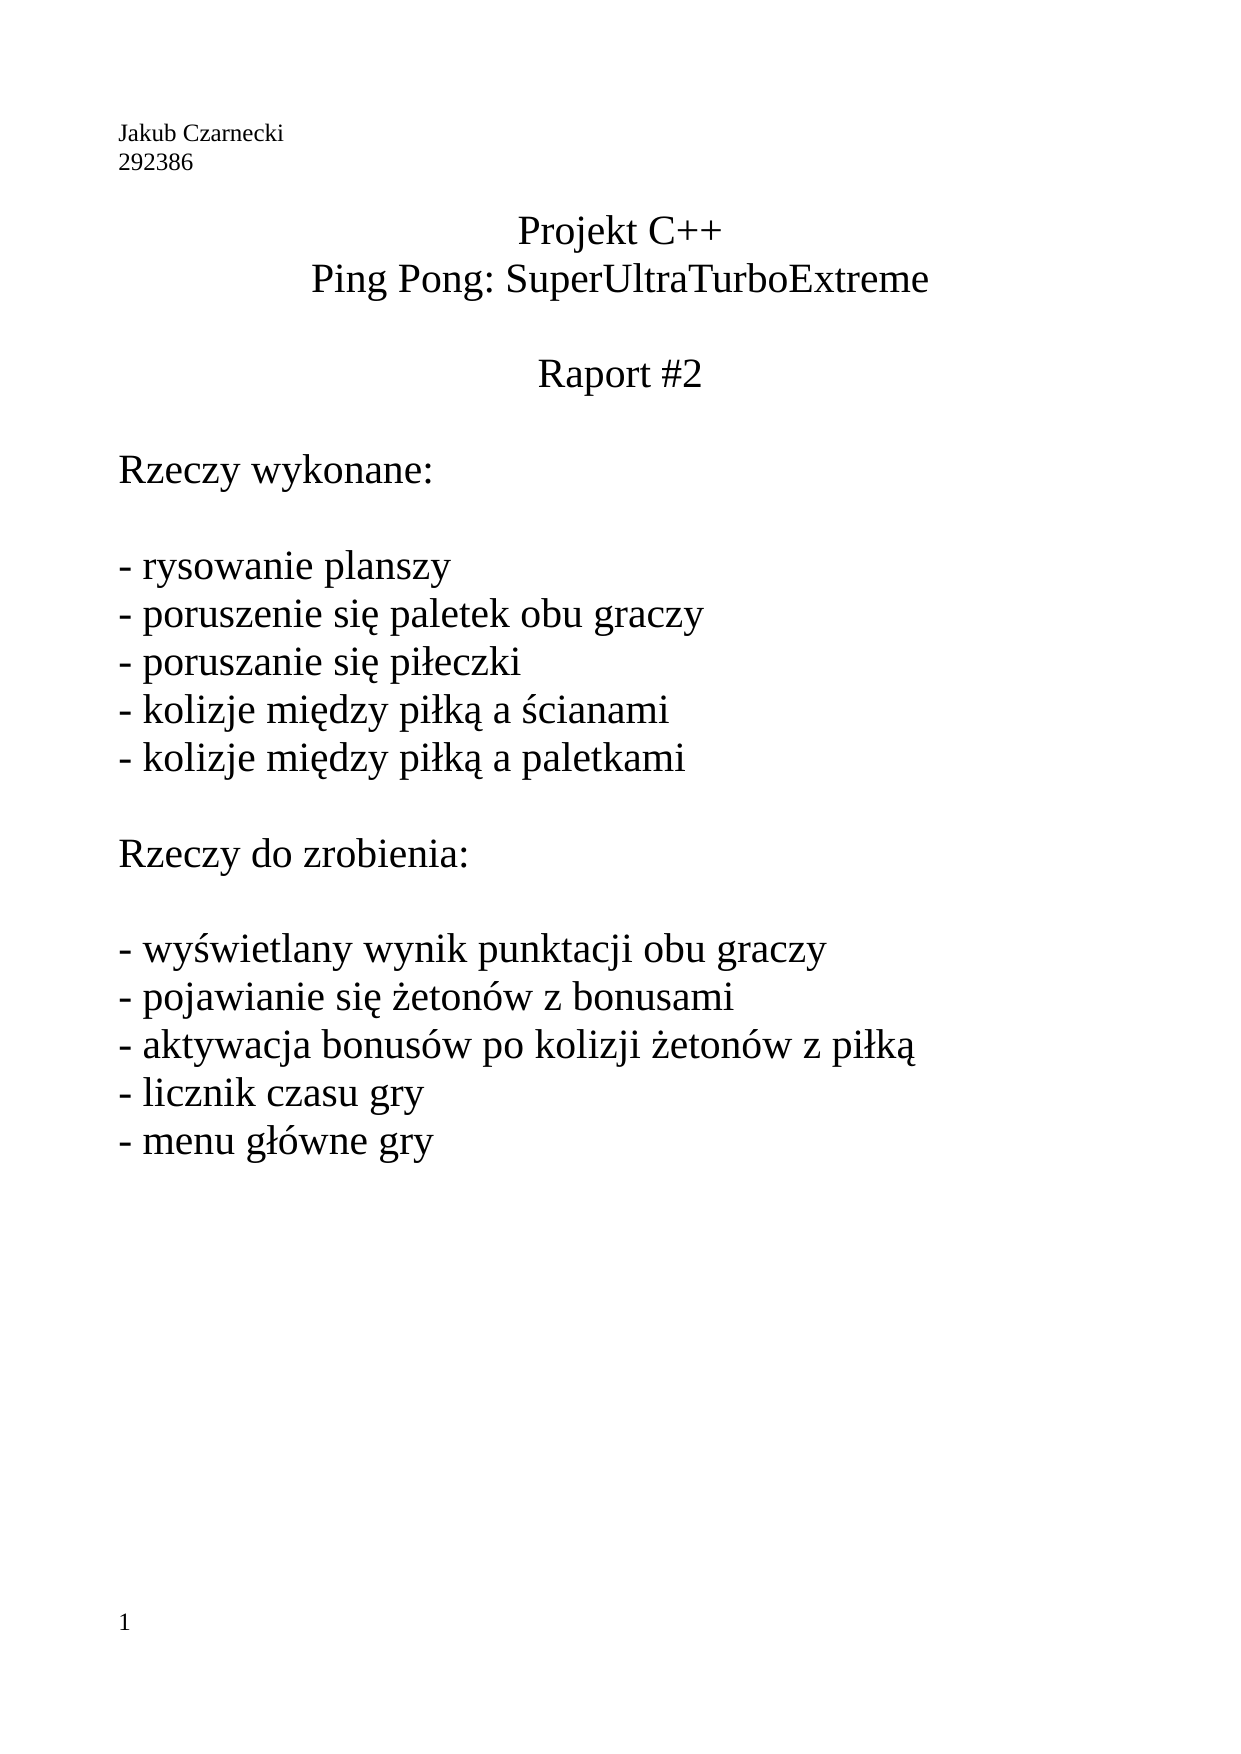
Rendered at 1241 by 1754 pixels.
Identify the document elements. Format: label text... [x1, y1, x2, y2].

text Rzeczy wykonane: [118, 445, 1122, 493]
text - wyświetlany wynik punktacji obu graczy [118, 924, 1122, 972]
text Projekt C++ [118, 205, 1122, 253]
text - kolizje między piłką a ścianami [118, 684, 1122, 732]
text Raport #2 [118, 349, 1122, 397]
text - licznik czasu gry [118, 1068, 1122, 1116]
text Ping Pong: SuperUltraTurboExtreme [118, 253, 1122, 301]
text - poruszenie się paletek obu graczy [118, 588, 1122, 636]
text - rysowanie planszy [118, 541, 1122, 588]
text - poruszanie się piłeczki [118, 636, 1122, 684]
text - menu główne gry [118, 1116, 1122, 1163]
text - pojawianie się żetonów z bonusami [118, 972, 1122, 1020]
text - aktywacja bonusów po kolizji żetonów z piłką [118, 1020, 1122, 1068]
text Rzeczy do zrobienia: [118, 828, 1122, 876]
text - kolizje między piłką a paletkami [118, 732, 1122, 780]
